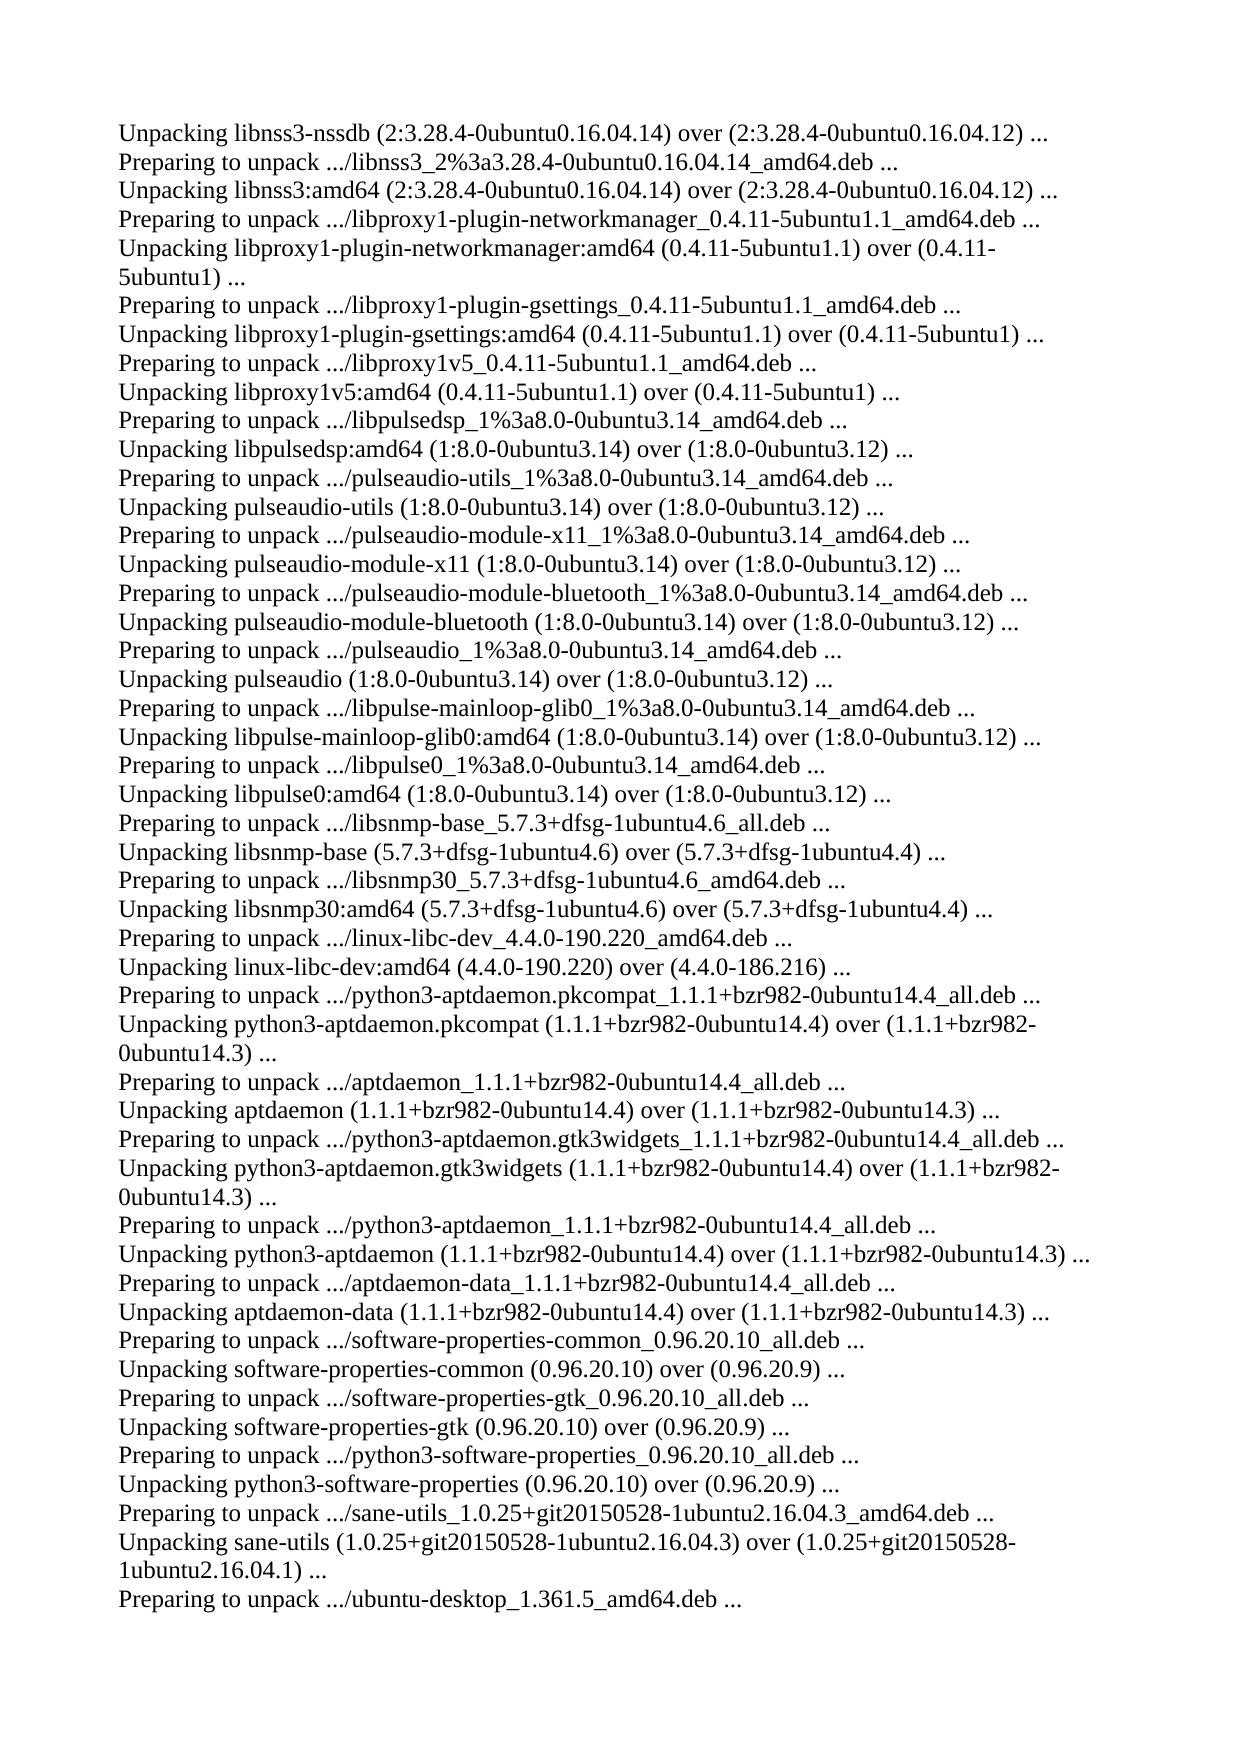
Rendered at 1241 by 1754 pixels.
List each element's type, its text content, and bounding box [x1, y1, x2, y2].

text Unpacking linux-libc-dev:amd64 (4.4.0-190.220) over (4.4.0-186.216) ... [118, 952, 1122, 981]
text Preparing to unpack .../linux-libc-dev_4.4.0-190.220_amd64.deb ... [118, 923, 1122, 952]
text Preparing to unpack .../libsnmp30_5.7.3+dfsg-1ubuntu4.6_amd64.deb ... [118, 866, 1122, 894]
text Unpacking libpulsedsp:amd64 (1:8.0-0ubuntu3.14) over (1:8.0-0ubuntu3.12) ... [118, 434, 1122, 463]
text Unpacking libnss3:amd64 (2:3.28.4-0ubuntu0.16.04.14) over (2:3.28.4-0ubuntu0.16.04.12) ... [118, 176, 1122, 204]
text Unpacking pulseaudio (1:8.0-0ubuntu3.14) over (1:8.0-0ubuntu3.12) ... [118, 664, 1122, 693]
text Unpacking aptdaemon (1.1.1+bzr982-0ubuntu14.4) over (1.1.1+bzr982-0ubuntu14.3) ... [118, 1096, 1122, 1124]
text Unpacking python3-software-properties (0.96.20.10) over (0.96.20.9) ... [118, 1469, 1122, 1498]
text Preparing to unpack .../libnss3_2%3a3.28.4-0ubuntu0.16.04.14_amd64.deb ... [118, 147, 1122, 176]
text Preparing to unpack .../libproxy1v5_0.4.11-5ubuntu1.1_amd64.deb ... [118, 348, 1122, 377]
text Preparing to unpack .../python3-aptdaemon_1.1.1+bzr982-0ubuntu14.4_all.deb ... [118, 1211, 1122, 1239]
text Unpacking libproxy1-plugin-gsettings:amd64 (0.4.11-5ubuntu1.1) over (0.4.11-5ubuntu1) ... [118, 319, 1122, 348]
text Preparing to unpack .../python3-aptdaemon.gtk3widgets_1.1.1+bzr982-0ubuntu14.4_all.deb ... [118, 1124, 1122, 1153]
text Unpacking software-properties-common (0.96.20.10) over (0.96.20.9) ... [118, 1354, 1122, 1383]
text Preparing to unpack .../aptdaemon_1.1.1+bzr982-0ubuntu14.4_all.deb ... [118, 1067, 1122, 1096]
text Unpacking libpulse0:amd64 (1:8.0-0ubuntu3.14) over (1:8.0-0ubuntu3.12) ... [118, 779, 1122, 808]
text Preparing to unpack .../pulseaudio-module-bluetooth_1%3a8.0-0ubuntu3.14_amd64.deb ... [118, 578, 1122, 607]
text Preparing to unpack .../sane-utils_1.0.25+git20150528-1ubuntu2.16.04.3_amd64.deb ... [118, 1498, 1122, 1527]
text Unpacking aptdaemon-data (1.1.1+bzr982-0ubuntu14.4) over (1.1.1+bzr982-0ubuntu14.3) ... [118, 1297, 1122, 1326]
text Unpacking libproxy1-plugin-networkmanager:amd64 (0.4.11-5ubuntu1.1) over (0.4.11-5ubuntu1) ... [118, 233, 1122, 291]
text Unpacking libsnmp30:amd64 (5.7.3+dfsg-1ubuntu4.6) over (5.7.3+dfsg-1ubuntu4.4) ... [118, 894, 1122, 923]
text Unpacking python3-aptdaemon (1.1.1+bzr982-0ubuntu14.4) over (1.1.1+bzr982-0ubuntu14.3) ... [118, 1239, 1122, 1268]
text Unpacking pulseaudio-module-x11 (1:8.0-0ubuntu3.14) over (1:8.0-0ubuntu3.12) ... [118, 549, 1122, 578]
text Preparing to unpack .../libproxy1-plugin-networkmanager_0.4.11-5ubuntu1.1_amd64.deb ... [118, 204, 1122, 233]
text Preparing to unpack .../pulseaudio_1%3a8.0-0ubuntu3.14_amd64.deb ... [118, 636, 1122, 664]
text Preparing to unpack .../libsnmp-base_5.7.3+dfsg-1ubuntu4.6_all.deb ... [118, 808, 1122, 837]
text Unpacking python3-aptdaemon.pkcompat (1.1.1+bzr982-0ubuntu14.4) over (1.1.1+bzr982-0ubuntu14.3) ... [118, 1009, 1122, 1067]
text Preparing to unpack .../libpulse0_1%3a8.0-0ubuntu3.14_amd64.deb ... [118, 751, 1122, 779]
text Preparing to unpack .../ubuntu-desktop_1.361.5_amd64.deb ... [118, 1584, 1122, 1613]
text Unpacking libpulse-mainloop-glib0:amd64 (1:8.0-0ubuntu3.14) over (1:8.0-0ubuntu3.12) ... [118, 722, 1122, 751]
text Unpacking python3-aptdaemon.gtk3widgets (1.1.1+bzr982-0ubuntu14.4) over (1.1.1+bzr982-0ubuntu14.3) ... [118, 1153, 1122, 1211]
text Unpacking libsnmp-base (5.7.3+dfsg-1ubuntu4.6) over (5.7.3+dfsg-1ubuntu4.4) ... [118, 837, 1122, 866]
text Preparing to unpack .../aptdaemon-data_1.1.1+bzr982-0ubuntu14.4_all.deb ... [118, 1268, 1122, 1297]
text Preparing to unpack .../software-properties-gtk_0.96.20.10_all.deb ... [118, 1383, 1122, 1412]
text Preparing to unpack .../libpulse-mainloop-glib0_1%3a8.0-0ubuntu3.14_amd64.deb ... [118, 693, 1122, 722]
text Unpacking sane-utils (1.0.25+git20150528-1ubuntu2.16.04.3) over (1.0.25+git20150528-1ubuntu2.16.04.1) ... [118, 1527, 1122, 1584]
text Unpacking libproxy1v5:amd64 (0.4.11-5ubuntu1.1) over (0.4.11-5ubuntu1) ... [118, 377, 1122, 406]
text Unpacking software-properties-gtk (0.96.20.10) over (0.96.20.9) ... [118, 1412, 1122, 1441]
text Preparing to unpack .../libproxy1-plugin-gsettings_0.4.11-5ubuntu1.1_amd64.deb ... [118, 291, 1122, 319]
text Unpacking libnss3-nssdb (2:3.28.4-0ubuntu0.16.04.14) over (2:3.28.4-0ubuntu0.16.04.12) ... [118, 118, 1122, 147]
text Preparing to unpack .../libpulsedsp_1%3a8.0-0ubuntu3.14_amd64.deb ... [118, 406, 1122, 434]
text Preparing to unpack .../pulseaudio-module-x11_1%3a8.0-0ubuntu3.14_amd64.deb ... [118, 521, 1122, 549]
text Preparing to unpack .../python3-aptdaemon.pkcompat_1.1.1+bzr982-0ubuntu14.4_all.deb ... [118, 981, 1122, 1009]
text Unpacking pulseaudio-module-bluetooth (1:8.0-0ubuntu3.14) over (1:8.0-0ubuntu3.12) ... [118, 607, 1122, 636]
text Unpacking pulseaudio-utils (1:8.0-0ubuntu3.14) over (1:8.0-0ubuntu3.12) ... [118, 492, 1122, 521]
text Preparing to unpack .../pulseaudio-utils_1%3a8.0-0ubuntu3.14_amd64.deb ... [118, 463, 1122, 492]
text Preparing to unpack .../software-properties-common_0.96.20.10_all.deb ... [118, 1326, 1122, 1354]
text Preparing to unpack .../python3-software-properties_0.96.20.10_all.deb ... [118, 1441, 1122, 1469]
